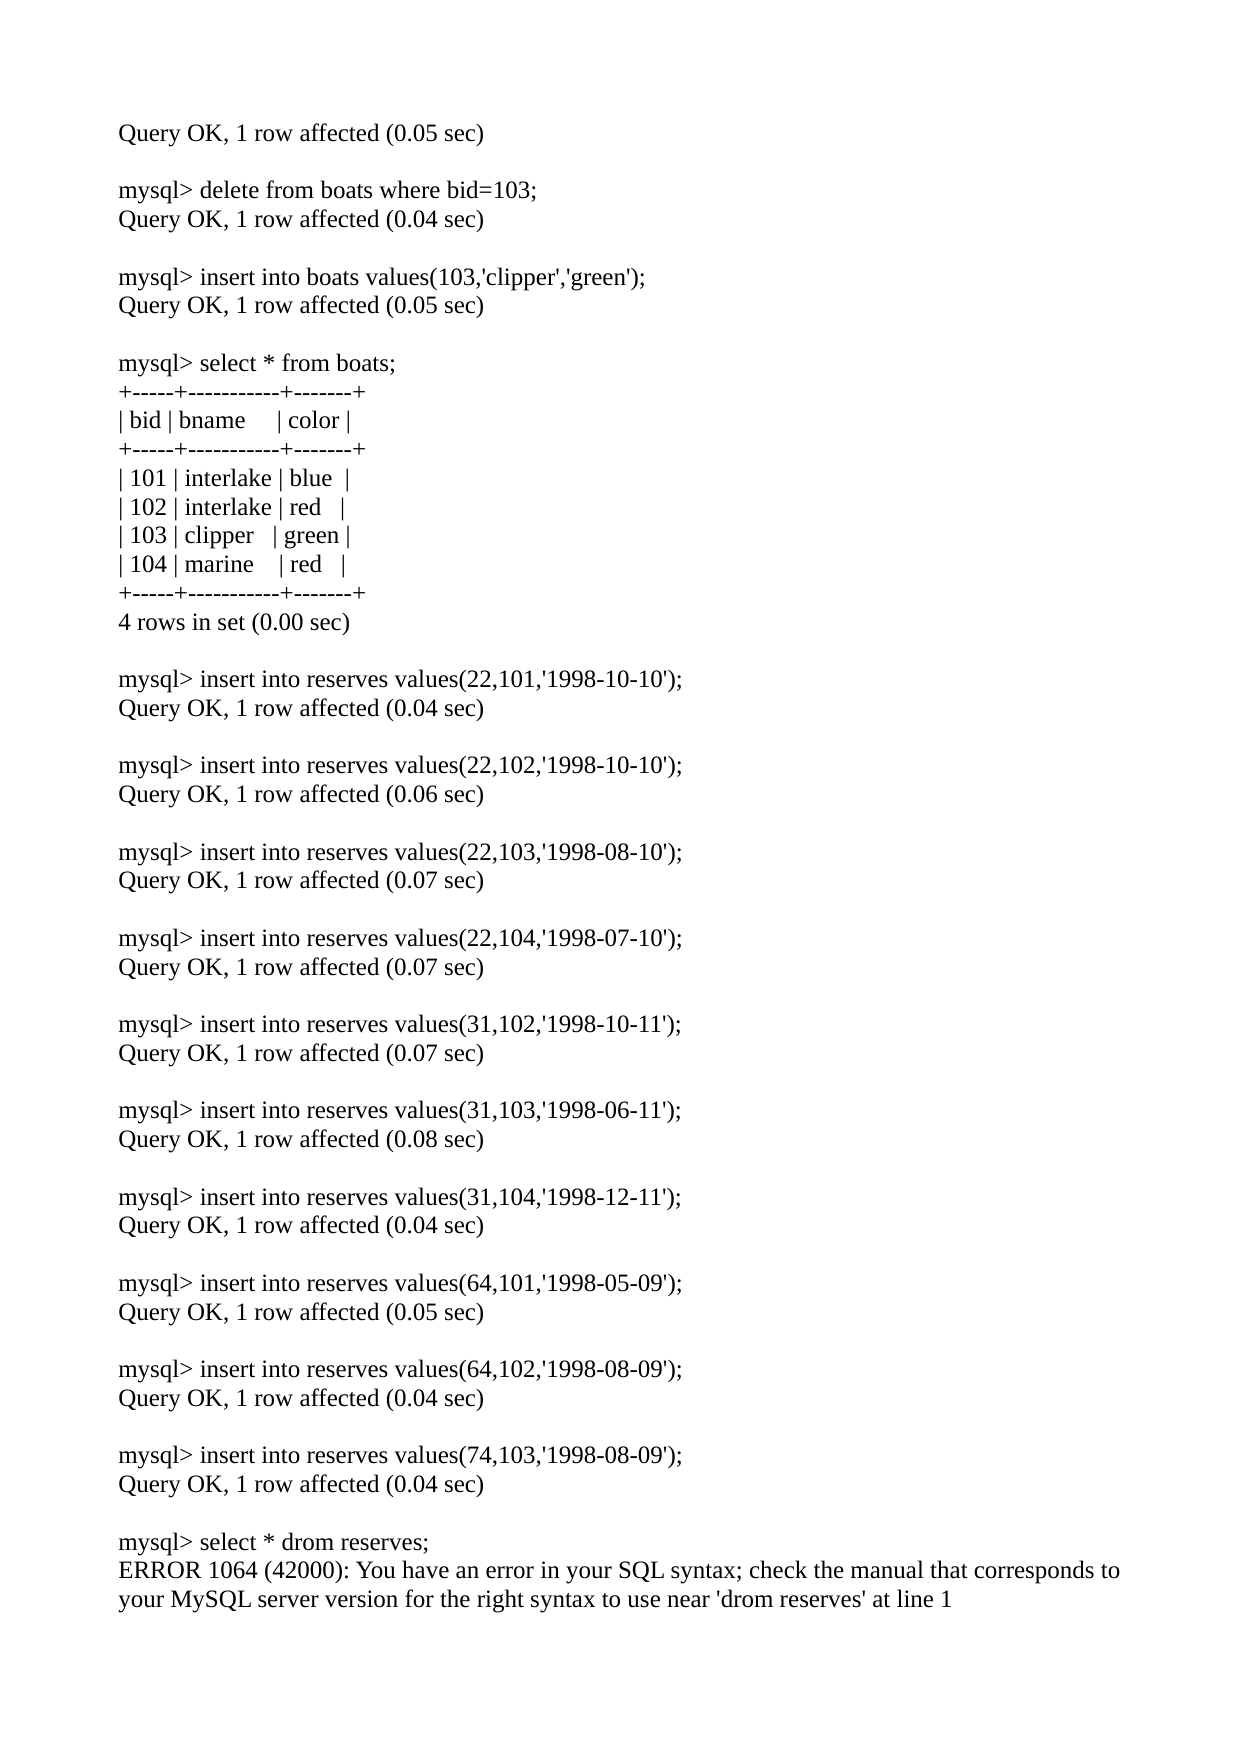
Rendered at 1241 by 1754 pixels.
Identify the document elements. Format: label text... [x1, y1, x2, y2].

text mysql> select * from boats; [118, 348, 1122, 377]
text mysql> insert into reserves values(31,104,'1998-12-11'); [118, 1182, 1122, 1211]
text Query OK, 1 row affected (0.08 sec) [118, 1124, 1122, 1153]
text Query OK, 1 row affected (0.05 sec) [118, 1297, 1122, 1326]
text mysql> insert into reserves values(22,101,'1998-10-10'); [118, 664, 1122, 693]
text mysql> insert into reserves values(22,102,'1998-10-10'); [118, 751, 1122, 779]
text Query OK, 1 row affected (0.04 sec) [118, 693, 1122, 722]
text mysql> insert into reserves values(31,103,'1998-06-11'); [118, 1096, 1122, 1124]
text 4 rows in set (0.00 sec) [118, 607, 1122, 636]
text mysql> delete from boats where bid=103; [118, 176, 1122, 204]
text mysql> insert into reserves values(64,101,'1998-05-09'); [118, 1268, 1122, 1297]
text Query OK, 1 row affected (0.04 sec) [118, 1469, 1122, 1498]
text +-----+-----------+-------+ [118, 434, 1122, 463]
text mysql> insert into reserves values(74,103,'1998-08-09'); [118, 1441, 1122, 1469]
text Query OK, 1 row affected (0.06 sec) [118, 779, 1122, 808]
text Query OK, 1 row affected (0.05 sec) [118, 291, 1122, 319]
text | 103 | clipper | green | [118, 521, 1122, 549]
text Query OK, 1 row affected (0.05 sec) [118, 118, 1122, 147]
text Query OK, 1 row affected (0.07 sec) [118, 1038, 1122, 1067]
text mysql> select * drom reserves; [118, 1527, 1122, 1556]
text | bid | bname | color | [118, 406, 1122, 434]
text +-----+-----------+-------+ [118, 377, 1122, 406]
text Query OK, 1 row affected (0.04 sec) [118, 1211, 1122, 1239]
text | 101 | interlake | blue | [118, 463, 1122, 492]
text Query OK, 1 row affected (0.07 sec) [118, 866, 1122, 894]
text mysql> insert into boats values(103,'clipper','green'); [118, 262, 1122, 291]
text mysql> insert into reserves values(22,104,'1998-07-10'); [118, 923, 1122, 952]
text mysql> insert into reserves values(64,102,'1998-08-09'); [118, 1354, 1122, 1383]
text Query OK, 1 row affected (0.07 sec) [118, 952, 1122, 981]
text +-----+-----------+-------+ [118, 578, 1122, 607]
text | 102 | interlake | red | [118, 492, 1122, 521]
text ERROR 1064 (42000): You have an error in your SQL syntax; check the manual that corresponds to your MySQL server version for the right syntax to use near 'drom reserves' at line 1 [118, 1556, 1122, 1613]
text | 104 | marine | red | [118, 549, 1122, 578]
text Query OK, 1 row affected (0.04 sec) [118, 1383, 1122, 1412]
text mysql> insert into reserves values(31,102,'1998-10-11'); [118, 1009, 1122, 1038]
text Query OK, 1 row affected (0.04 sec) [118, 204, 1122, 233]
text mysql> insert into reserves values(22,103,'1998-08-10'); [118, 837, 1122, 866]
